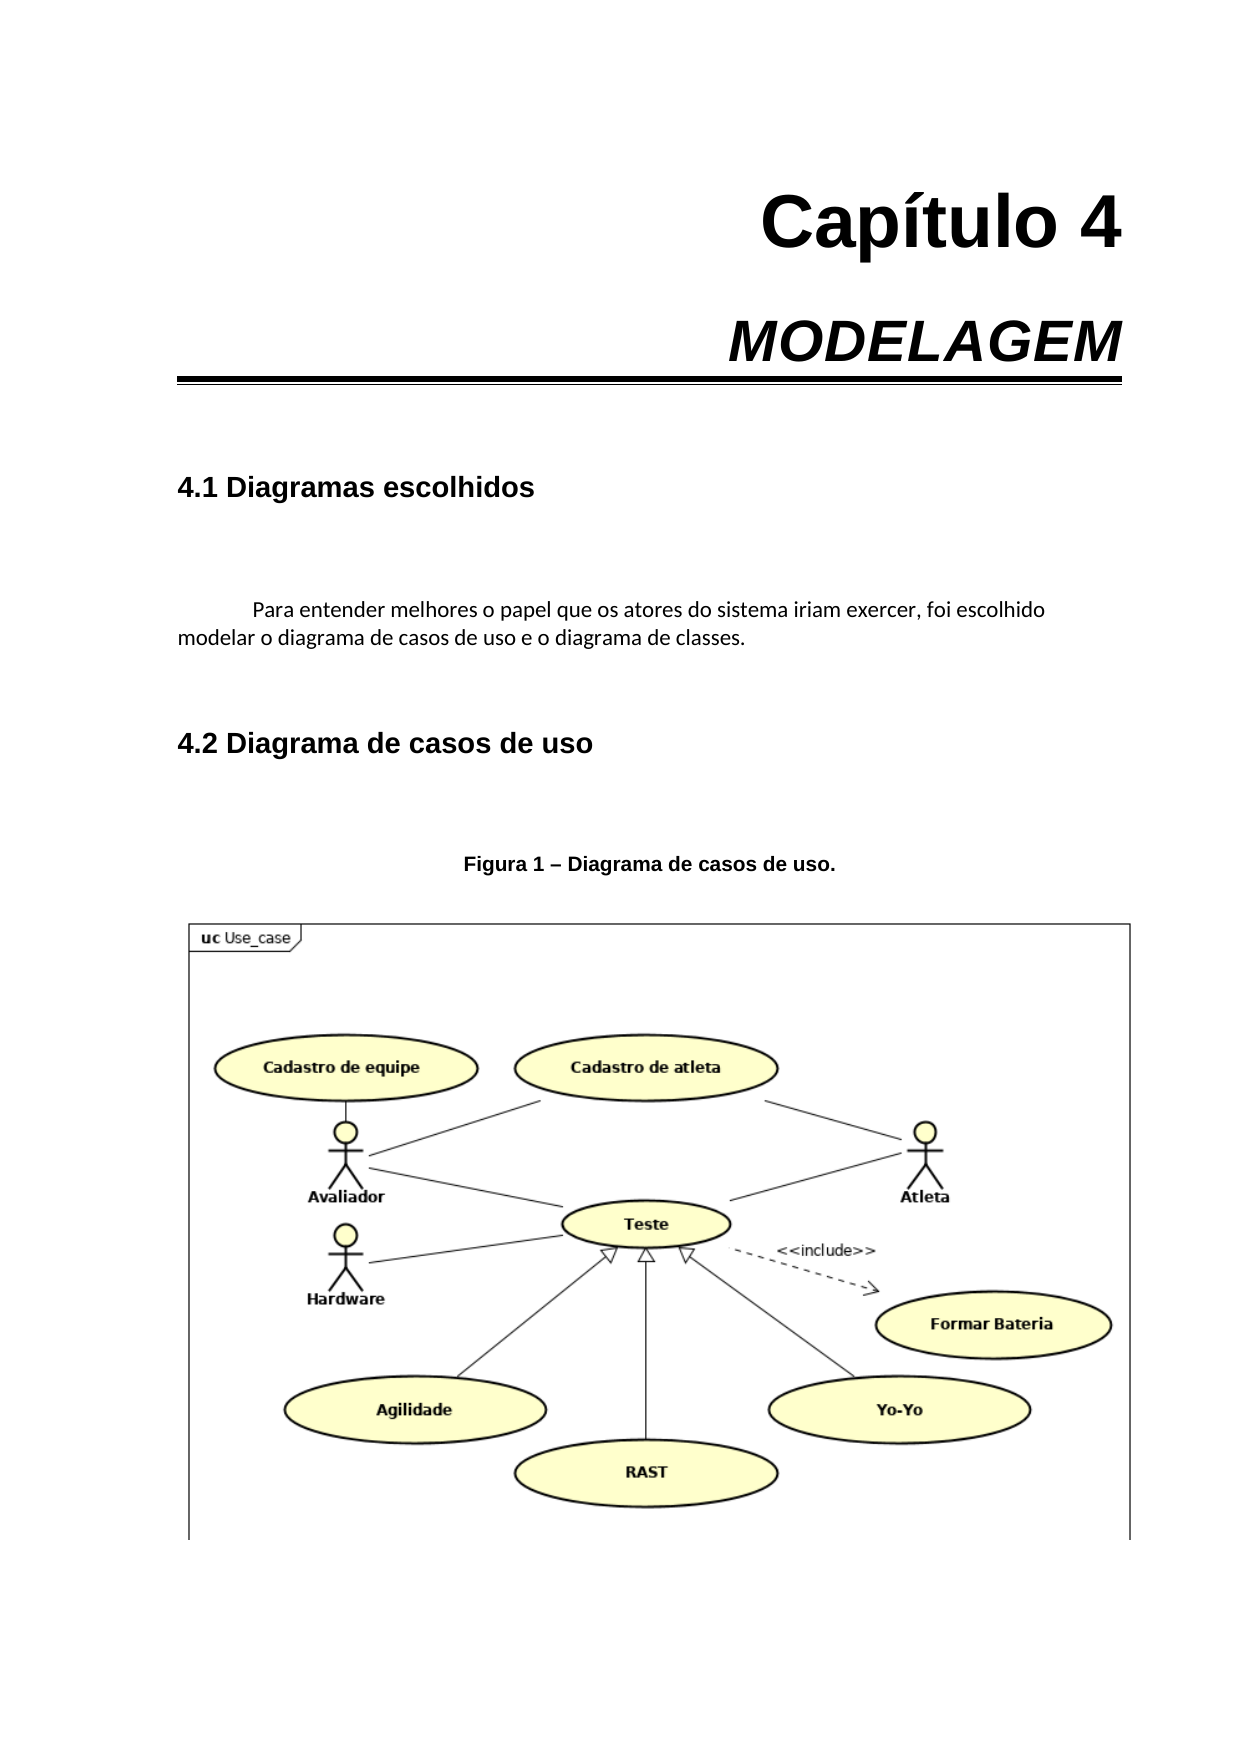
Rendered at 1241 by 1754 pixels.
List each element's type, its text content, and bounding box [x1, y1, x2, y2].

text Figura 1 – Diagrama de casos de uso. [177, 852, 1122, 876]
title Capítulo 4 [177, 177, 1122, 263]
text Para entender melhores o papel que os atores do sistema iriam exercer, foi escolhido modelar o diagrama de casos de uso e o diagrama de classes. [177, 595, 1122, 651]
subtitle Diagrama de casos de uso [177, 726, 1122, 760]
subtitle MODELAGEM [177, 307, 1122, 376]
subtitle Diagramas escolhidos [177, 470, 1122, 504]
picture [186, 921, 1132, 1540]
